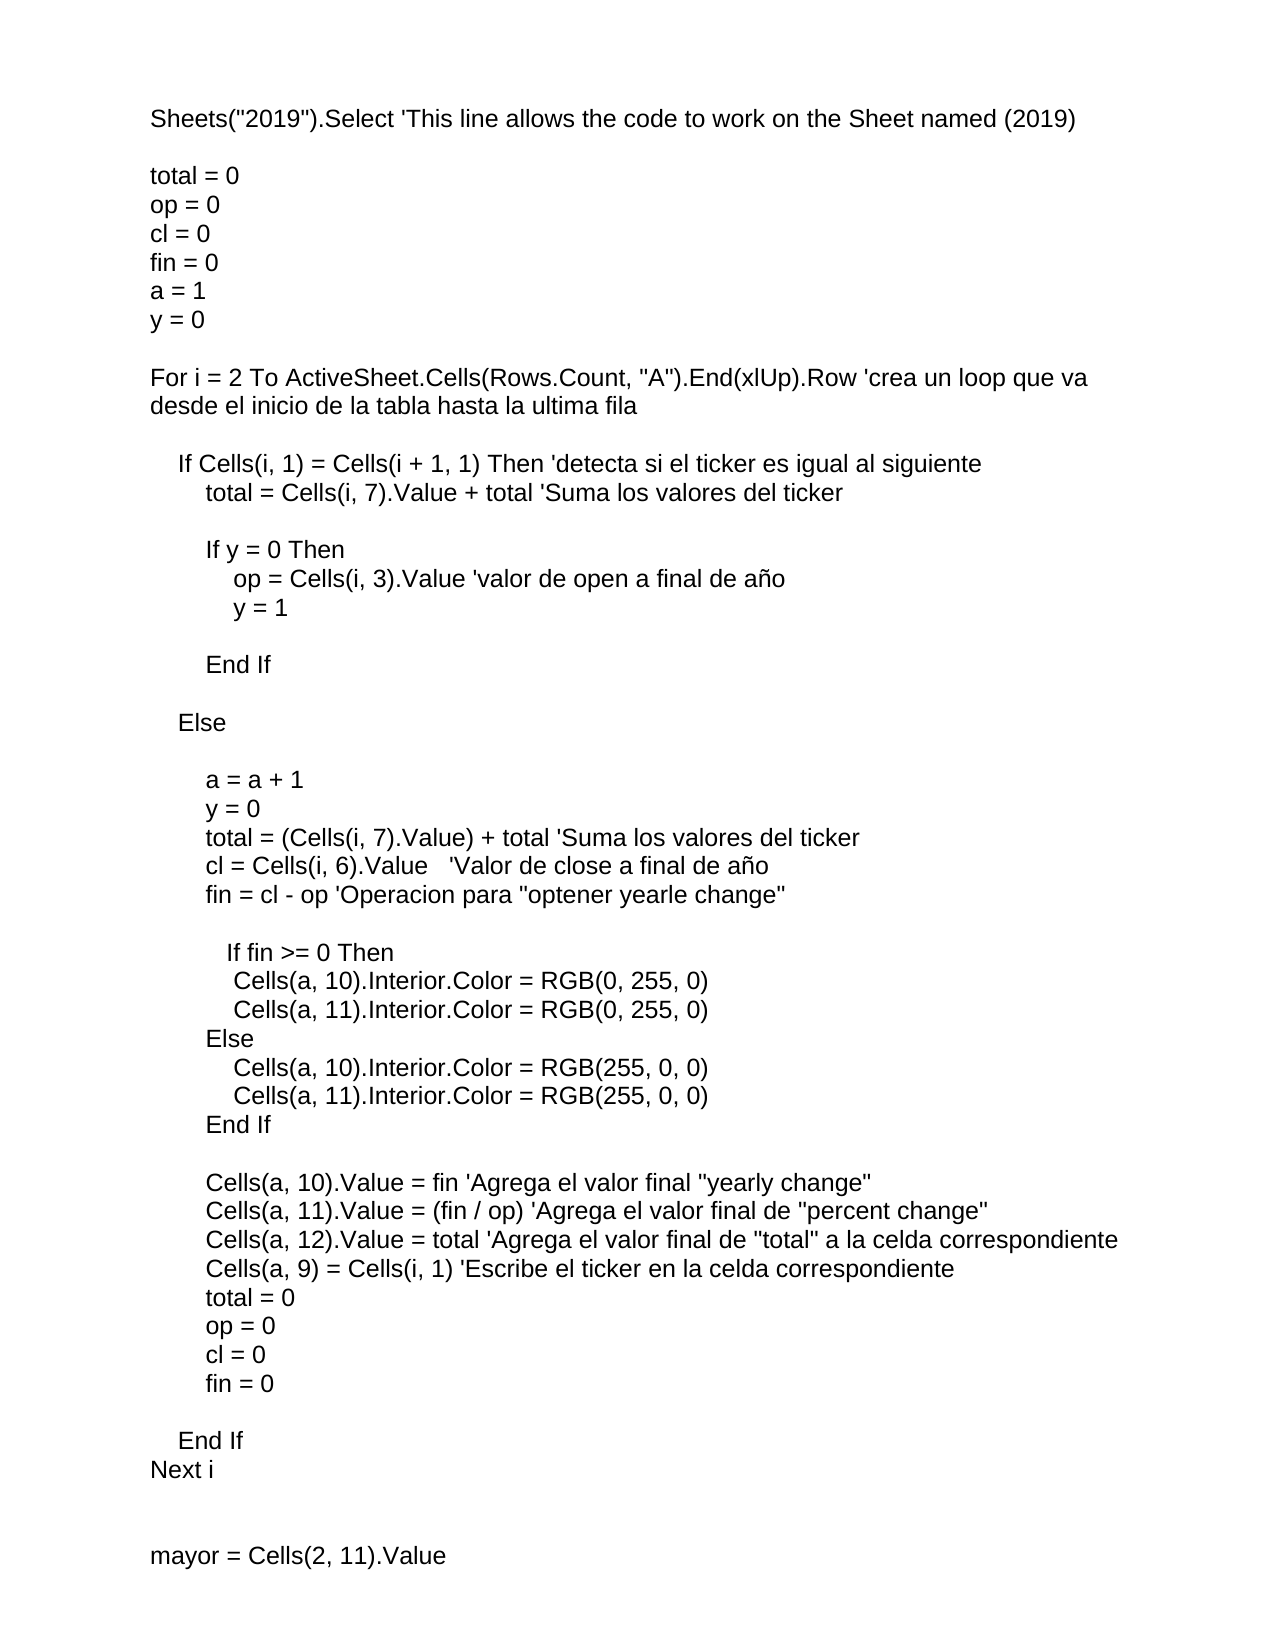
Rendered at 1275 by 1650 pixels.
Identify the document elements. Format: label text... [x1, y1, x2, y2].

text op = Cells(i, 3).Value 'valor de open a final de año [150, 564, 1125, 592]
text total = 0 [150, 161, 1125, 190]
text Cells(a, 11).Interior.Color = RGB(0, 255, 0) [150, 995, 1125, 1024]
text Else [150, 1024, 1125, 1052]
text If Cells(i, 1) = Cells(i + 1, 1) Then 'detecta si el ticker es igual al siguiente [150, 449, 1125, 477]
text Cells(a, 9) = Cells(i, 1) 'Escribe el ticker en la celda correspondiente [150, 1254, 1125, 1282]
text If y = 0 Then [150, 535, 1125, 564]
text a = 1 [150, 276, 1125, 305]
text total = 0 [150, 1282, 1125, 1311]
text fin = 0 [150, 1369, 1125, 1397]
text y = 1 [150, 592, 1125, 621]
text Sheets("2019").Select 'This line allows the code to work on the Sheet named (2019) [150, 104, 1125, 132]
text cl = 0 [150, 1340, 1125, 1369]
text If fin >= 0 Then [150, 937, 1125, 966]
text Cells(a, 10).Interior.Color = RGB(0, 255, 0) [150, 966, 1125, 995]
text Cells(a, 10).Value = fin 'Agrega el valor final "yearly change" [150, 1167, 1125, 1196]
text op = 0 [150, 190, 1125, 219]
text cl = 0 [150, 219, 1125, 247]
text cl = Cells(i, 6).Value 'Valor de close a final de año [150, 851, 1125, 880]
text a = a + 1 [150, 765, 1125, 794]
text Cells(a, 12).Value = total 'Agrega el valor final de "total" a la celda correspondiente [150, 1225, 1125, 1254]
text For i = 2 To ActiveSheet.Cells(Rows.Count, "A").End(xlUp).Row 'crea un loop que va desde el inicio de la tabla hasta la ultima fila [150, 362, 1125, 420]
text End If [150, 1110, 1125, 1139]
text Next i [150, 1455, 1125, 1484]
text total = Cells(i, 7).Value + total 'Suma los valores del ticker [150, 477, 1125, 506]
text y = 0 [150, 305, 1125, 334]
text y = 0 [150, 794, 1125, 822]
text Cells(a, 10).Interior.Color = RGB(255, 0, 0) [150, 1052, 1125, 1081]
text Else [150, 707, 1125, 736]
text fin = 0 [150, 247, 1125, 276]
text Cells(a, 11).Value = (fin / op) 'Agrega el valor final de "percent change" [150, 1196, 1125, 1225]
text Cells(a, 11).Interior.Color = RGB(255, 0, 0) [150, 1081, 1125, 1110]
text mayor = Cells(2, 11).Value [150, 1541, 1125, 1570]
text End If [150, 1426, 1125, 1455]
text End If [150, 650, 1125, 679]
text fin = cl - op 'Operacion para "optener yearle change" [150, 880, 1125, 909]
text total = (Cells(i, 7).Value) + total 'Suma los valores del ticker [150, 822, 1125, 851]
text op = 0 [150, 1311, 1125, 1340]
